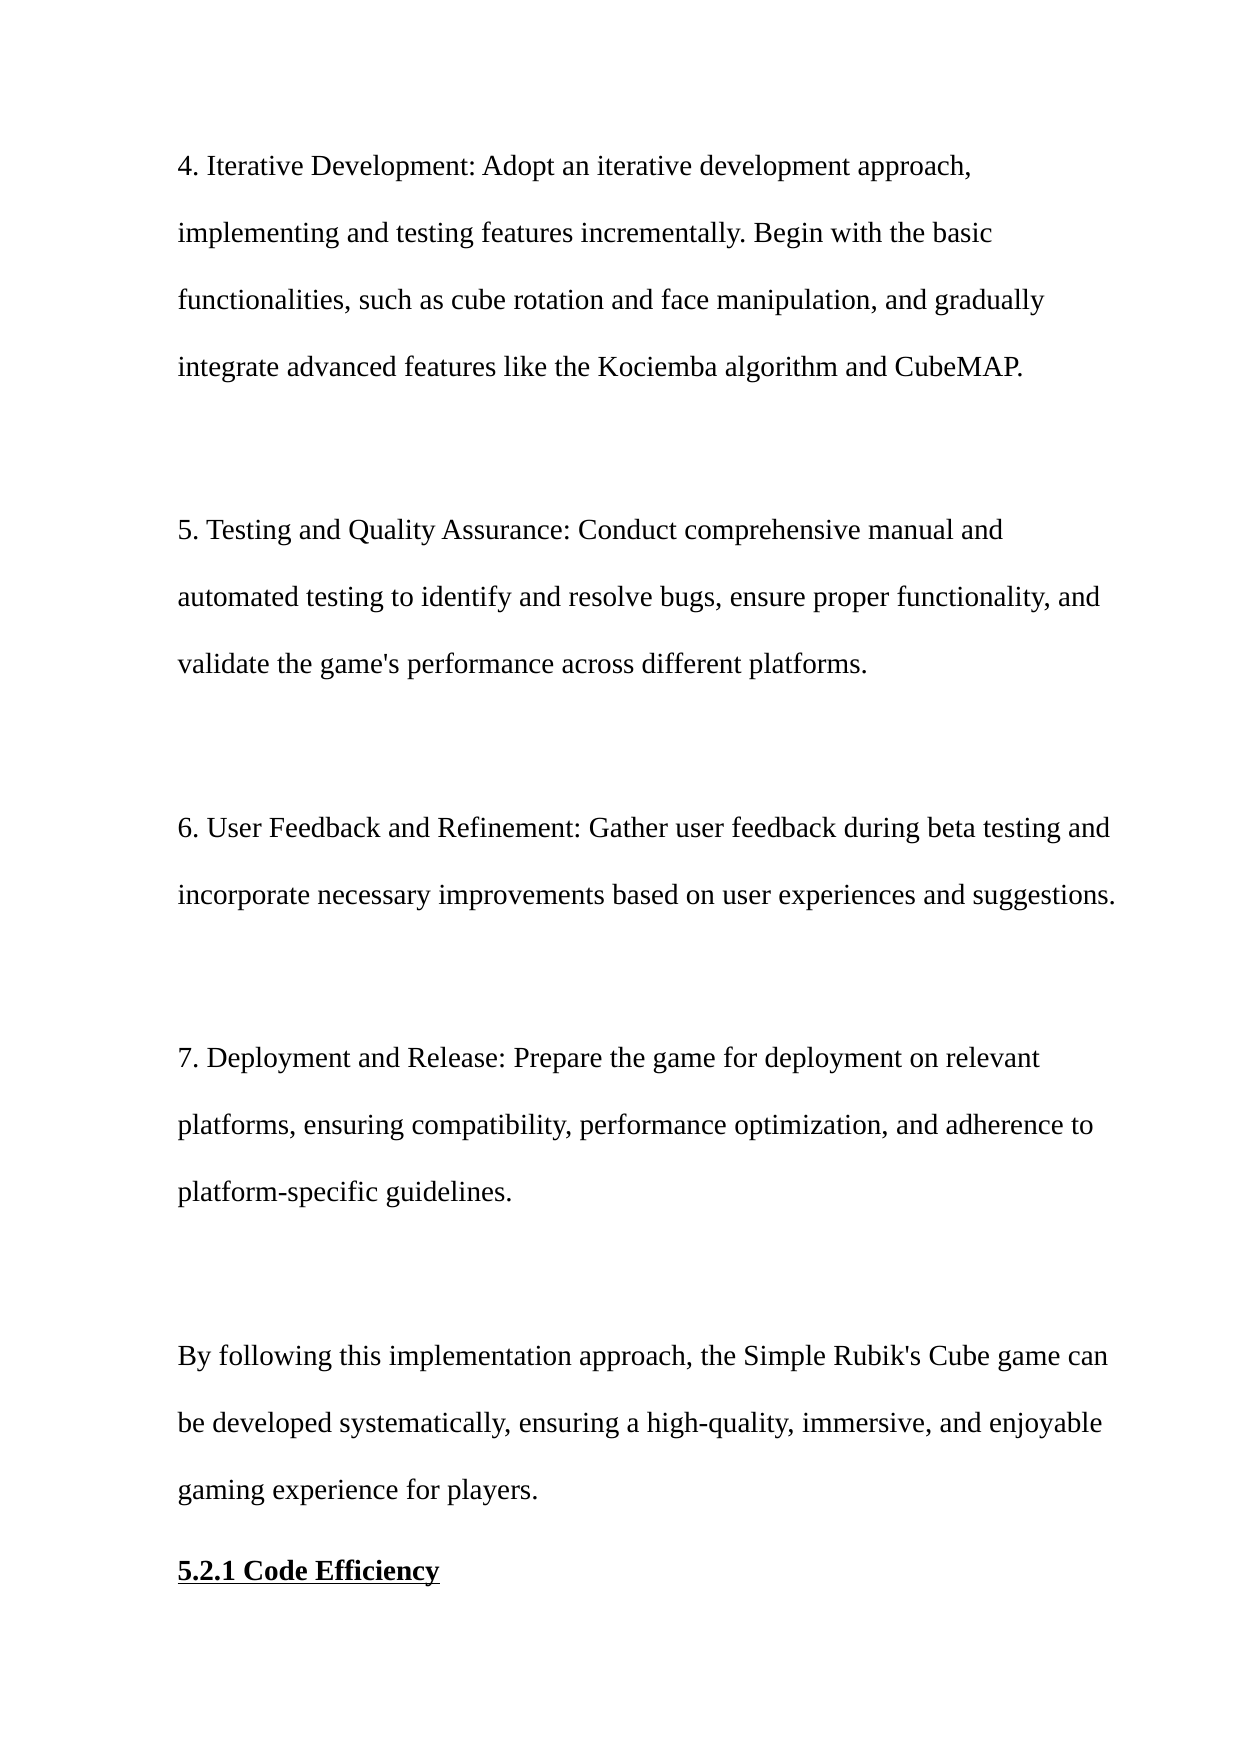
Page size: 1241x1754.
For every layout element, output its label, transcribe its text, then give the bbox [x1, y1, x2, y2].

text 5. Testing and Quality Assurance: Conduct comprehensive manual and automated testing to identify and resolve bugs, ensure proper functionality, and validate the game's performance across different platforms. [177, 512, 1122, 680]
text By following this implementation approach, the Simple Rubik's Cube game can be developed systematically, ensuring a high-quality, immersive, and enjoyable gaming experience for players. [177, 1338, 1122, 1505]
text 4. Iterative Development: Adopt an iterative development approach, implementing and testing features incrementally. Begin with the basic functionalities, such as cube rotation and face manipulation, and gradually integrate advanced features like the Kociemba algorithm and CubeMAP. [177, 148, 1122, 382]
text 5.2.1 Code Efficiency [177, 1553, 1122, 1587]
text 6. User Feedback and Refinement: Gather user feedback during beta testing and incorporate necessary improvements based on user experiences and suggestions. [177, 810, 1122, 910]
text 7. Deployment and Release: Prepare the game for deployment on relevant platforms, ensuring compatibility, performance optimization, and adherence to platform-specific guidelines. [177, 1040, 1122, 1208]
